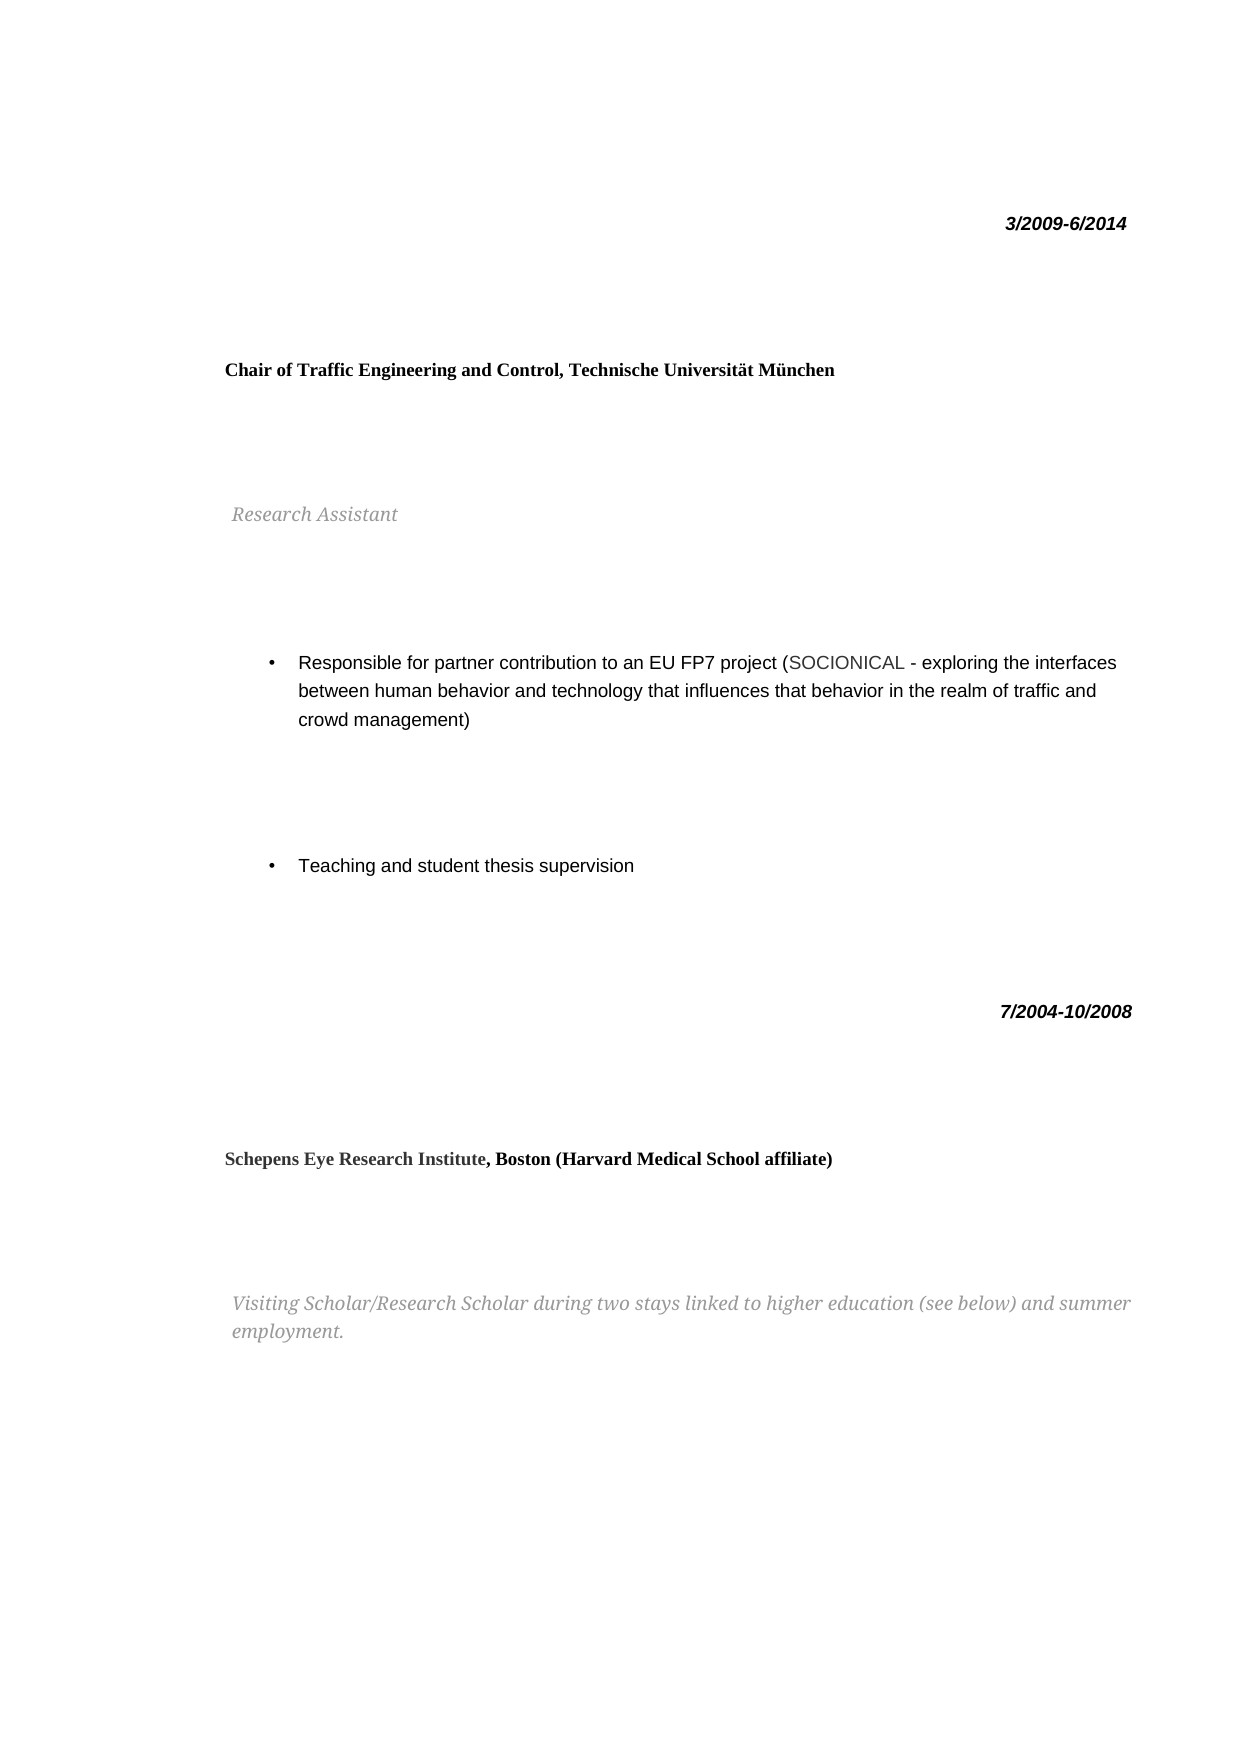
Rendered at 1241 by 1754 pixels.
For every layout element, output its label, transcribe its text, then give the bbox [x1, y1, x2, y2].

list Responsible for partner contribution to an EU FP7 project (SOCIONICAL - exploring the interfaces between human behavior and technology that influences that behavior in the realm of traffic and crowd management) [269, 645, 1134, 730]
subtitle 7/2004-10/2008 [165, 994, 1134, 1023]
list Teaching and student thesis supervision [269, 848, 1134, 876]
subtitle Research Assistant [232, 498, 1134, 527]
subtitle Visiting Scholar/Research Scholar during two stays linked to higher education (see below) and summer employment. [232, 1287, 1134, 1344]
subtitle Chair of Traffic Engineering and Control, Technische Universität München [224, 352, 1134, 380]
subtitle Schepens Eye Research Institute, Boston (Harvard Medical School affiliate) [224, 1141, 1134, 1169]
subtitle 3/2009-6/2014 [165, 206, 1134, 234]
